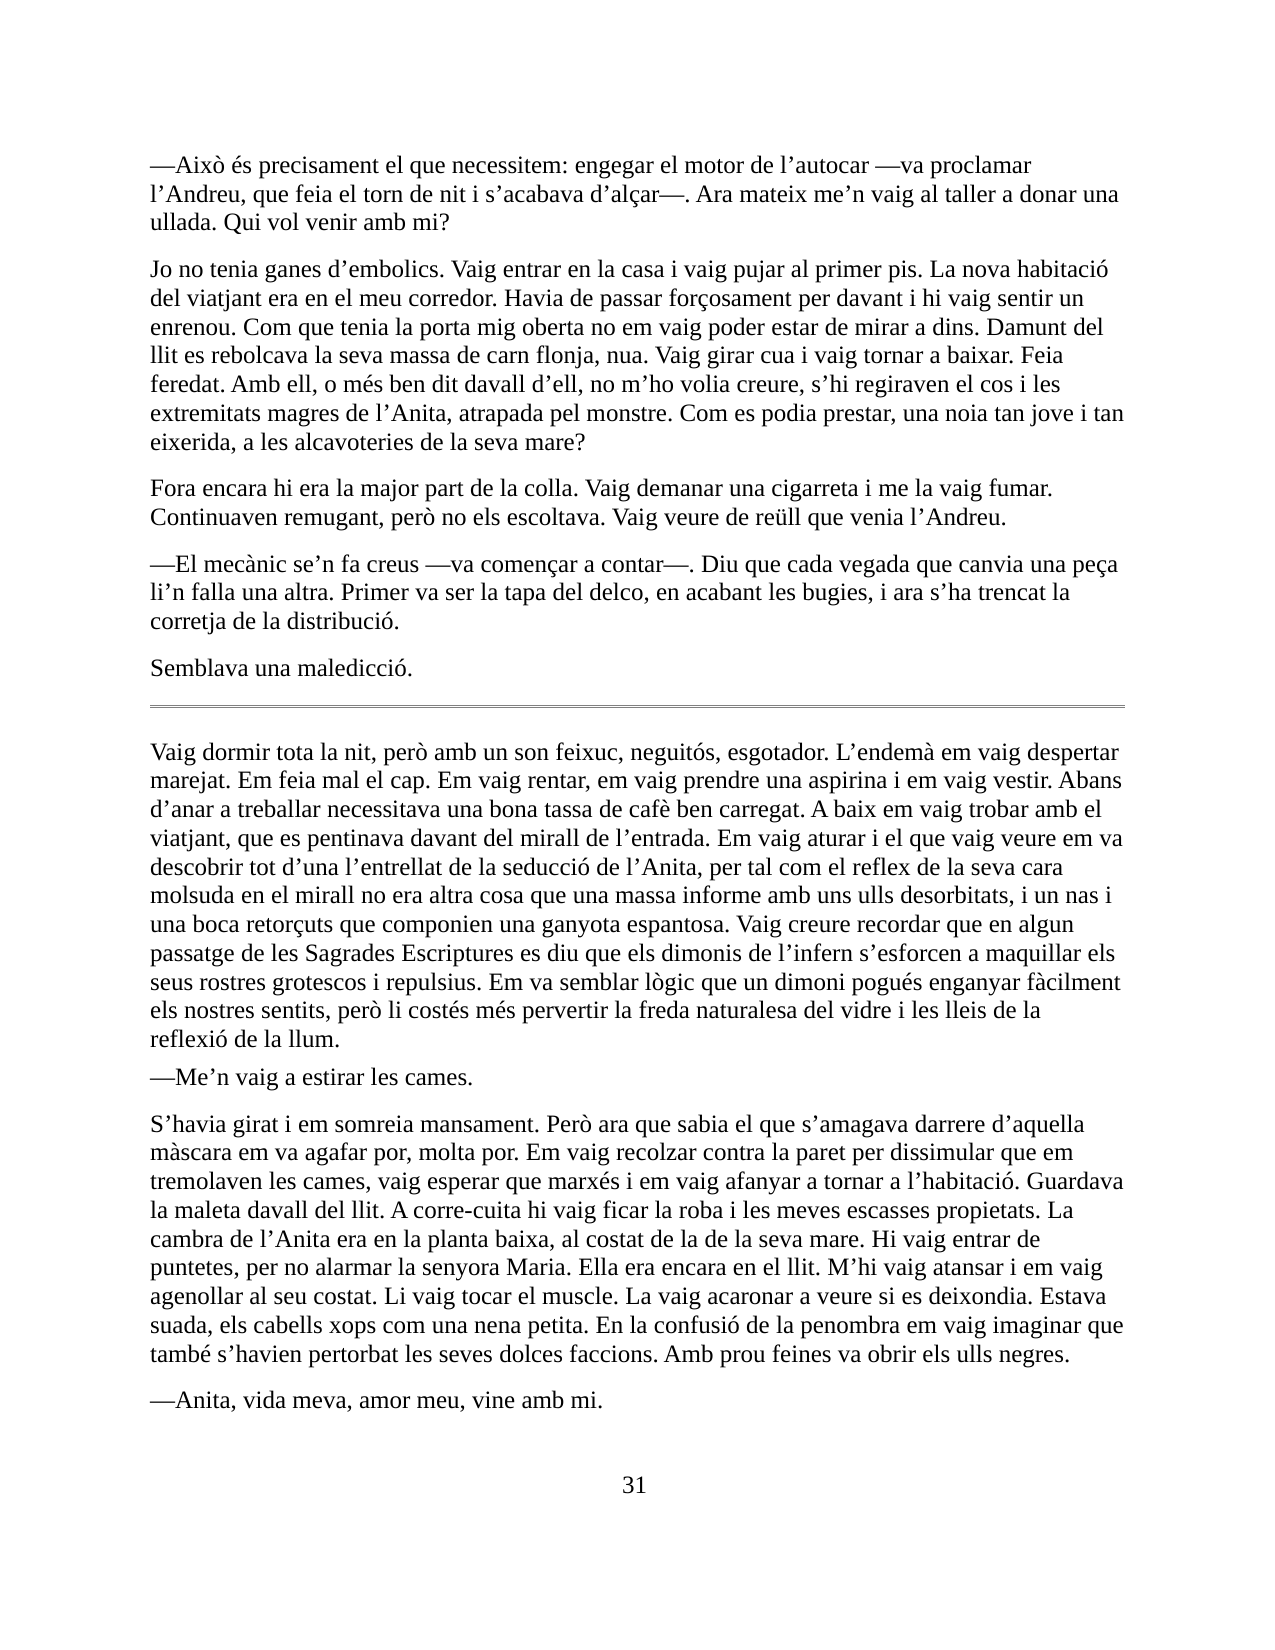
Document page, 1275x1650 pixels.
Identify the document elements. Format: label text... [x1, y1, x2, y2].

text Fora encara hi era la major part de la colla. Vaig demanar una cigarreta i me la vaig fumar. Continuaven remugant, però no els escoltava. Vaig veure de reüll que venia l’Andreu. [150, 473, 1125, 531]
text —Això és precisament el que necessitem: engegar el motor de l’autocar —va proclamar l’Andreu, que feia el torn de nit i s’acabava d’alçar—. Ara mateix me’n vaig al taller a donar una ullada. Qui vol venir amb mi? [150, 150, 1125, 236]
text —Anita, vida meva, amor meu, vine amb mi. [150, 1385, 1125, 1414]
text Vaig dormir tota la nit, però amb un son feixuc, neguitós, esgotador. L’endemà em vaig despertar marejat. Em feia mal el cap. Em vaig rentar, em vaig prendre una aspirina i em vaig vestir. Abans d’anar a treballar necessitava una bona tassa de cafè ben carregat. A baix em vaig trobar amb el viatjant, que es pentinava davant del mirall de l’entrada. Em vaig aturar i el que vaig veure em va descobrir tot d’una l’entrellat de la seducció de l’Anita, per tal com el reflex de la seva cara molsuda en el mirall no era altra cosa que una massa informe amb uns ulls desorbitats, i un nas i una boca retorçuts que componien una ganyota espantosa. Vaig creure recordar que en algun passatge de les Sagrades Escriptures es diu que els dimonis de l’infern s’esforcen a maquillar els seus rostres grotescos i repulsius. Em va semblar lògic que un dimoni pogués enganyar fàcilment els nostres sentits, però li costés més pervertir la freda naturalesa del vidre i les lleis de la reflexió de la llum. [150, 737, 1125, 1053]
text —El mecànic se’n fa creus —va començar a contar—. Diu que cada vegada que canvia una peça li’n falla una altra. Primer va ser la tapa del delco, en acabant les bugies, i ara s’ha trencat la corretja de la distribució. [150, 549, 1125, 635]
text S’havia girat i em somreia mansament. Però ara que sabia el que s’amagava darrere d’aquella màscara em va agafar por, molta por. Em vaig recolzar contra la paret per dissimular que em tremolaven les cames, vaig esperar que marxés i em vaig afanyar a tornar a l’habitació. Guardava la maleta davall del llit. A corre-cuita hi vaig ficar la roba i les meves escasses propietats. La cambra de l’Anita era en la planta baixa, al costat de la de la seva mare. Hi vaig entrar de puntetes, per no alarmar la senyora Maria. Ella era encara en el llit. M’hi vaig atansar i em vaig agenollar al seu costat. Li vaig tocar el muscle. La vaig acaronar a veure si es deixondia. Estava suada, els cabells xops com una nena petita. En la confusió de la penombra em vaig imaginar que també s’havien pertorbat les seves dolces faccions. Amb prou feines va obrir els ulls negres. [150, 1109, 1125, 1367]
text Semblava una maledicció. [150, 653, 1125, 682]
text —Me’n vaig a estirar les cames. [150, 1062, 1125, 1091]
text Jo no tenia ganes d’embolics. Vaig entrar en la casa i vaig pujar al primer pis. La nova habitació del viatjant era en el meu corredor. Havia de passar forçosament per davant i hi vaig sentir un enrenou. Com que tenia la porta mig oberta no em vaig poder estar de mirar a dins. Damunt del llit es rebolcava la seva massa de carn flonja, nua. Vaig girar cua i vaig tornar a baixar. Feia feredat. Amb ell, o més ben dit davall d’ell, no m’ho volia creure, s’hi regiraven el cos i les extremitats magres de l’Anita, atrapada pel monstre. Com es podia prestar, una noia tan jove i tan eixerida, a les alcavoteries de la seva mare? [150, 254, 1125, 455]
